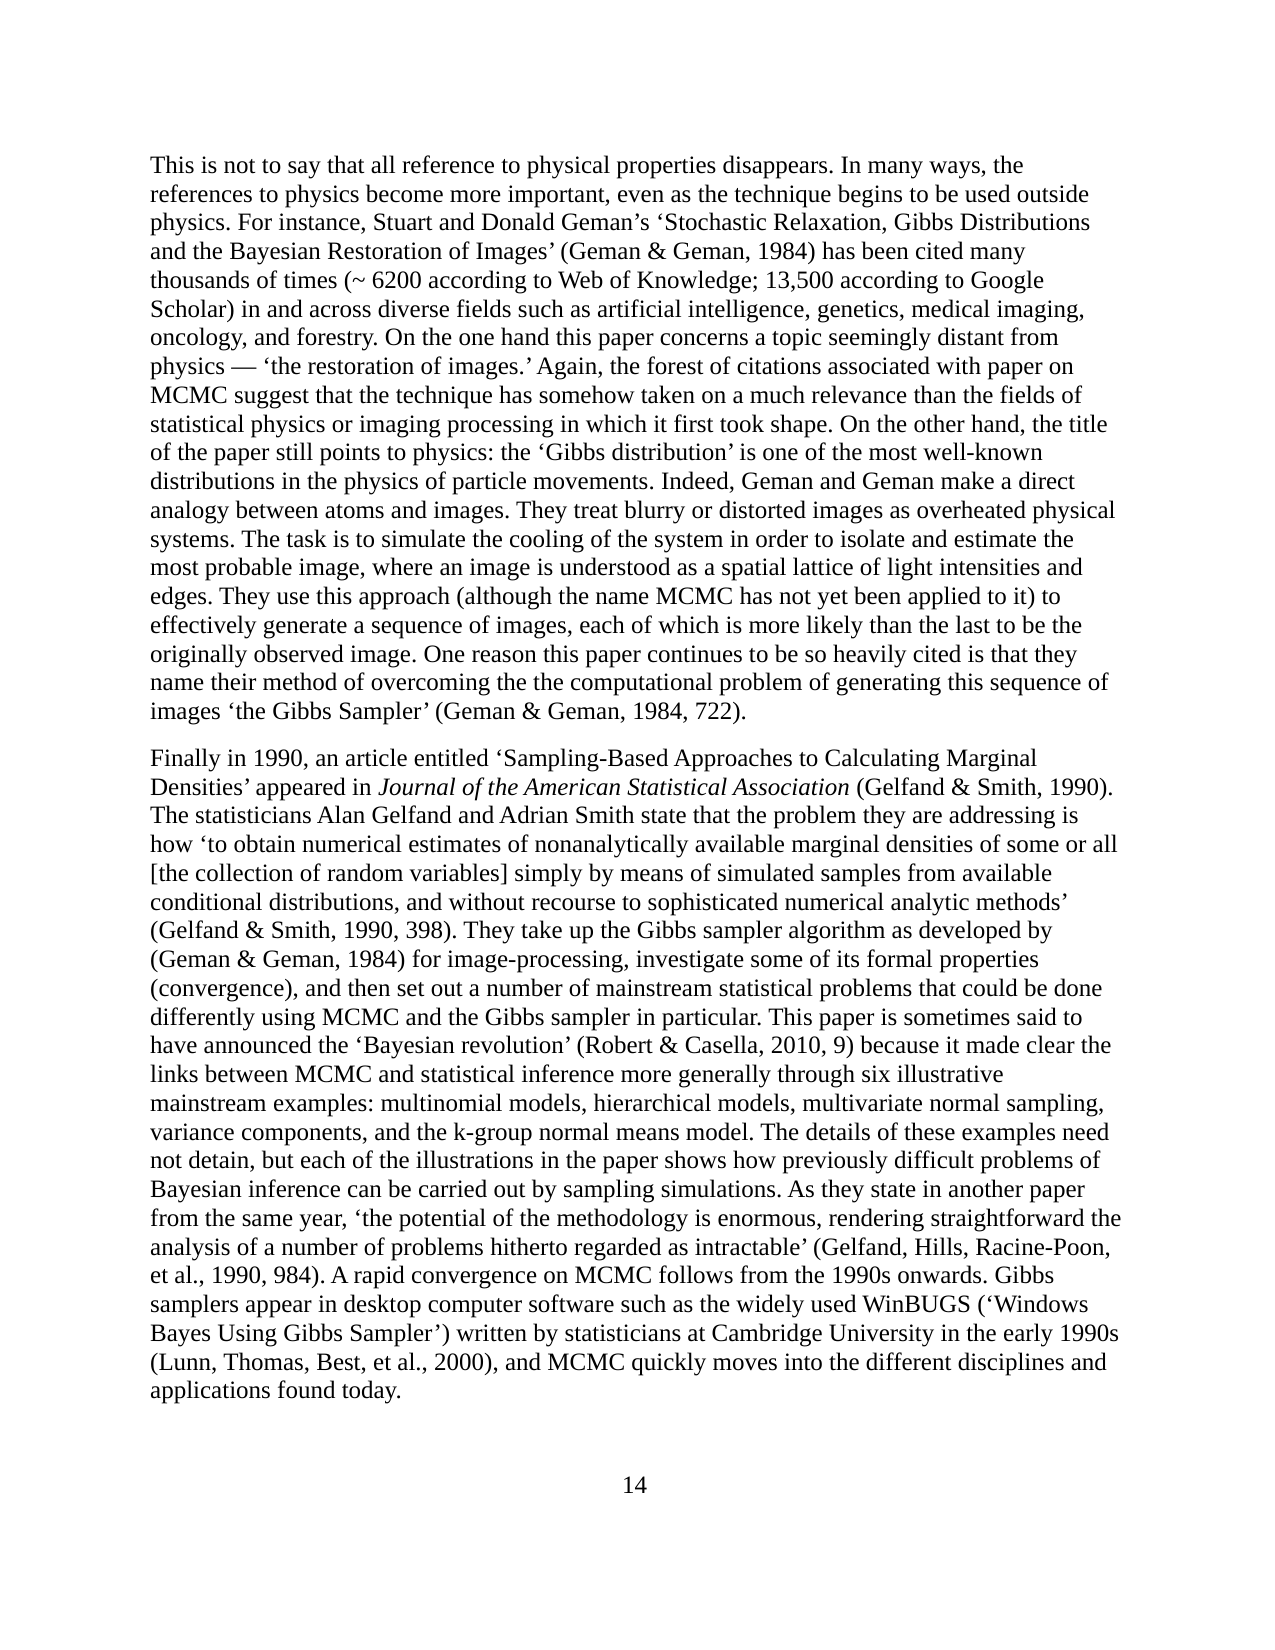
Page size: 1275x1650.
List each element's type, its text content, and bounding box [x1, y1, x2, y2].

text Finally in 1990, an article entitled ‘Sampling-Based Approaches to Calculating Marginal Densities’ appeared in Journal of the American Statistical Association (Gelfand & Smith, 1990). The statisticians Alan Gelfand and Adrian Smith state that the problem they are addressing is how ‘to obtain numerical estimates of nonanalytically available marginal densities of some or all [the collection of random variables] simply by means of simulated samples from available conditional distributions, and without recourse to sophisticated numerical analytic methods’ (Gelfand & Smith, 1990, 398). They take up the Gibbs sampler algorithm as developed by (Geman & Geman, 1984) for image-processing, investigate some of its formal properties (convergence), and then set out a number of mainstream statistical problems that could be done differently using MCMC and the Gibbs sampler in particular. This paper is sometimes said to have announced the ‘Bayesian revolution’ (Robert & Casella, 2010, 9) because it made clear the links between MCMC and statistical inference more generally through six illustrative mainstream examples: multinomial models, hierarchical models, multivariate normal sampling, variance components, and the k-group normal means model. The details of these examples need not detain, but each of the illustrations in the paper shows how previously difficult problems of Bayesian inference can be carried out by sampling simulations. As they state in another paper from the same year, ‘the potential of the methodology is enormous, rendering straightforward the analysis of a number of problems hitherto regarded as intractable’ (Gelfand, Hills, Racine-Poon, et al., 1990, 984). A rapid convergence on MCMC follows from the 1990s onwards. Gibbs samplers appear in desktop computer software such as the widely used WinBUGS (‘Windows Bayes Using Gibbs Sampler’) written by statisticians at Cambridge University in the early 1990s (Lunn, Thomas, Best, et al., 2000), and MCMC quickly moves into the different disciplines and applications found today. [150, 743, 1125, 1404]
text This is not to say that all reference to physical properties disappears. In many ways, the references to physics become more important, even as the technique begins to be used outside physics. For instance, Stuart and Donald Geman’s ‘Stochastic Relaxation, Gibbs Distributions and the Bayesian Restoration of Images’ (Geman & Geman, 1984) has been cited many thousands of times (~ 6200 according to Web of Knowledge; 13,500 according to Google Scholar) in and across diverse fields such as artificial intelligence, genetics, medical imaging, oncology, and forestry. On the one hand this paper concerns a topic seemingly distant from physics — ‘the restoration of images.’ Again, the forest of citations associated with paper on MCMC suggest that the technique has somehow taken on a much relevance than the fields of statistical physics or imaging processing in which it first took shape. On the other hand, the title of the paper still points to physics: the ‘Gibbs distribution’ is one of the most well-known distributions in the physics of particle movements. Indeed, Geman and Geman make a direct analogy between atoms and images. They treat blurry or distorted images as overheated physical systems. The task is to simulate the cooling of the system in order to isolate and estimate the most probable image, where an image is understood as a spatial lattice of light intensities and edges. They use this approach (although the name MCMC has not yet been applied to it) to effectively generate a sequence of images, each of which is more likely than the last to be the originally observed image. One reason this paper continues to be so heavily cited is that they name their method of overcoming the the computational problem of generating this sequence of images ‘the Gibbs Sampler’ (Geman & Geman, 1984, 722). [150, 150, 1125, 725]
